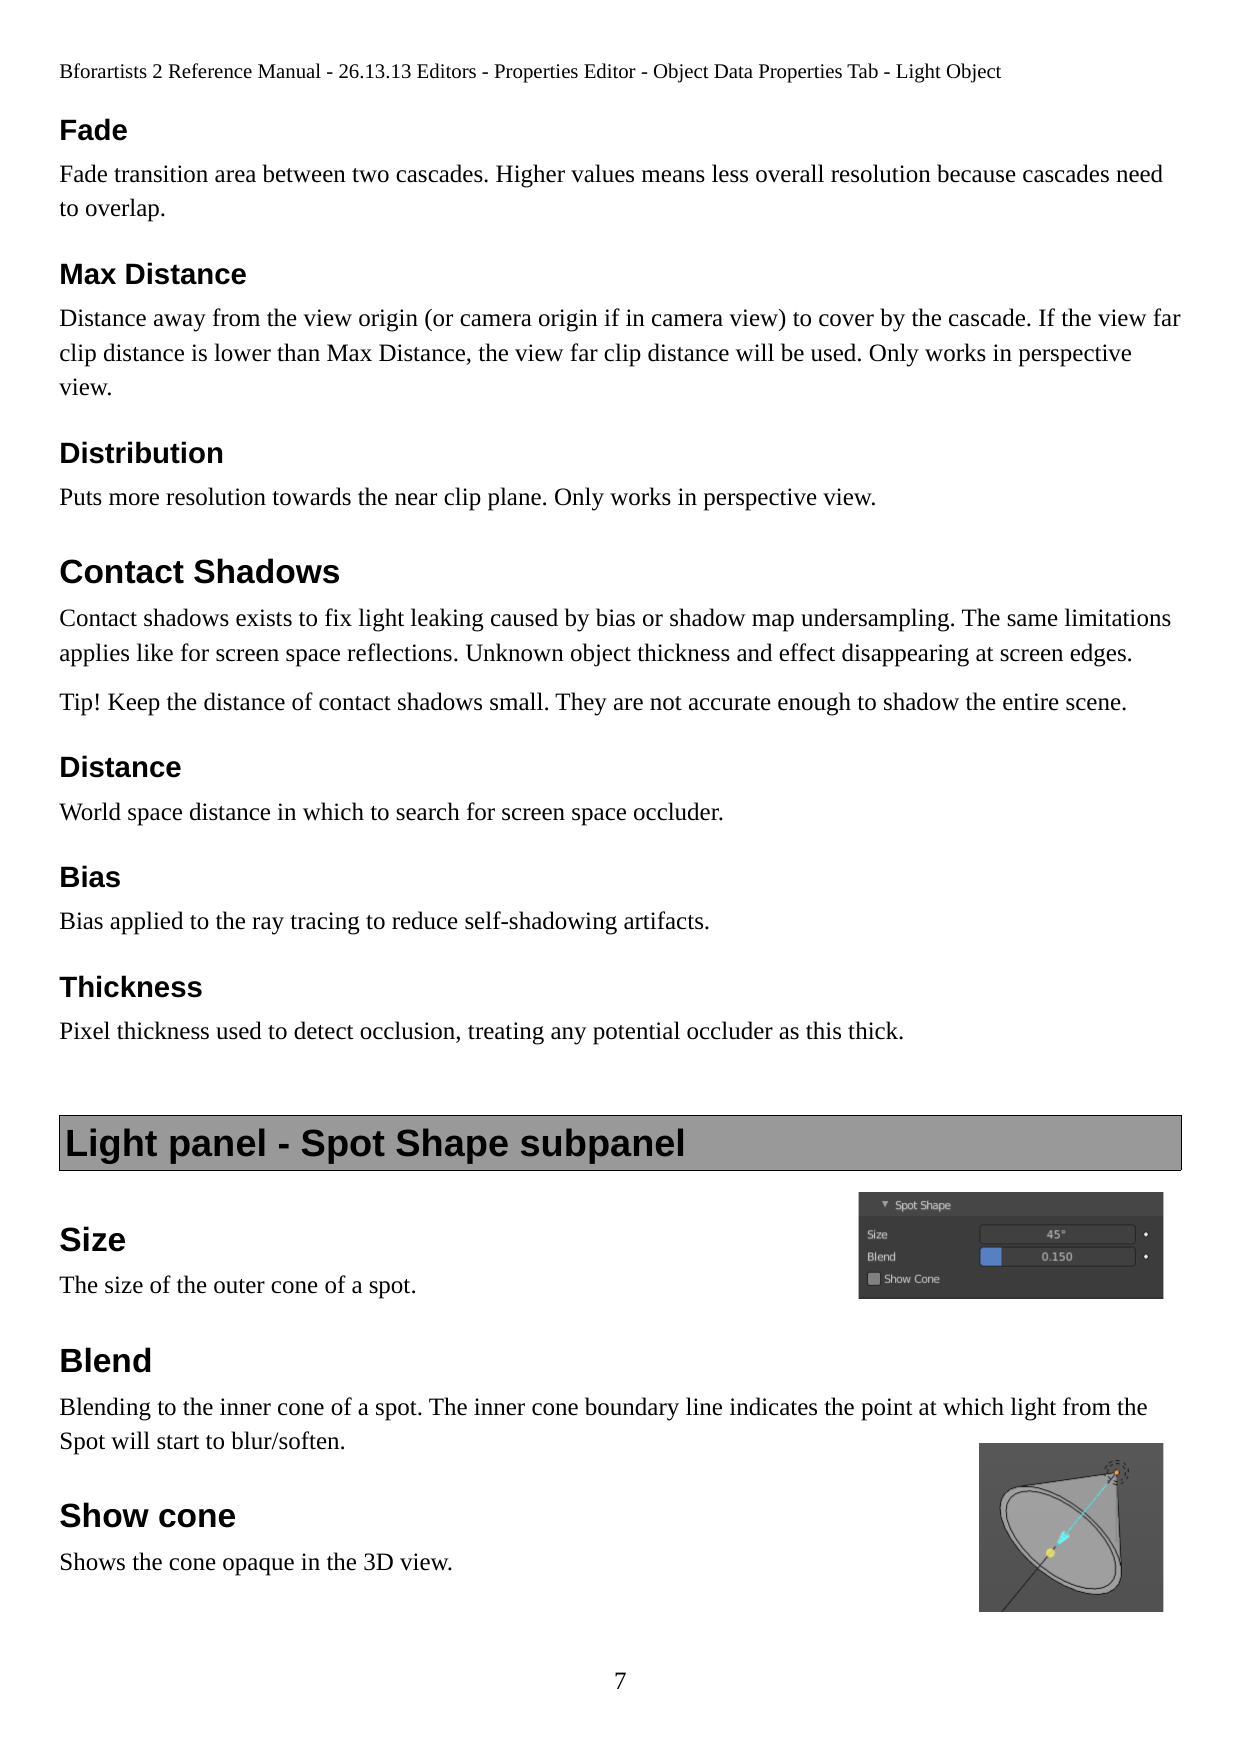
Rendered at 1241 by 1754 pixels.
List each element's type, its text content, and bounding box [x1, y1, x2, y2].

subtitle Fade [59, 113, 1181, 146]
subtitle Show cone [59, 1496, 979, 1534]
text Shows the cone opaque in the 3D view. [59, 1547, 979, 1576]
text Puts more resolution towards the near clip plane. Only works in perspective view. [59, 482, 1181, 511]
text Bias applied to the ray tracing to reduce self-shadowing artifacts. [59, 906, 1181, 935]
subtitle Bias [59, 860, 1181, 894]
subtitle Blend [59, 1340, 1181, 1379]
subtitle Max Distance [59, 257, 1181, 291]
picture [979, 1443, 1164, 1612]
subtitle Distribution [59, 436, 1181, 469]
subtitle Size [59, 1219, 858, 1258]
subtitle Thickness [59, 970, 1181, 1004]
picture [858, 1192, 1164, 1299]
table_header Light panel - Spot Shape subpanel [60, 1116, 1181, 1170]
text Tip! Keep the distance of contact shadows small. They are not accurate enough to shadow the entire scene. [59, 687, 1181, 715]
text Blending to the inner cone of a spot. The inner cone boundary line indicates the point at which light from the Spot will start to blur/soften. [59, 1392, 1181, 1455]
subtitle Contact Shadows [59, 552, 1181, 591]
text Contact shadows exists to fix light leaking caused by bias or shadow map undersampling. The same limitations applies like for screen space reflections. Unknown object thickness and effect disappearing at screen edges. [59, 603, 1181, 666]
text The size of the outer cone of a spot. [59, 1271, 858, 1299]
subtitle [1164, 1219, 1181, 1258]
text Pixel thickness used to detect occlusion, treating any potential occluder as this thick. [59, 1016, 1181, 1045]
subtitle [1164, 1496, 1181, 1534]
text Fade transition area between two cascades. Higher values means less overall resolution because cascades need to overlap. [59, 159, 1181, 222]
subtitle Distance [59, 750, 1181, 784]
text World space distance in which to search for screen space occluder. [59, 797, 1181, 825]
text Distance away from the view origin (or camera origin if in camera view) to cover by the cascade. If the view far clip distance is lower than Max Distance, the view far clip distance will be used. Only works in perspective view. [59, 303, 1181, 401]
